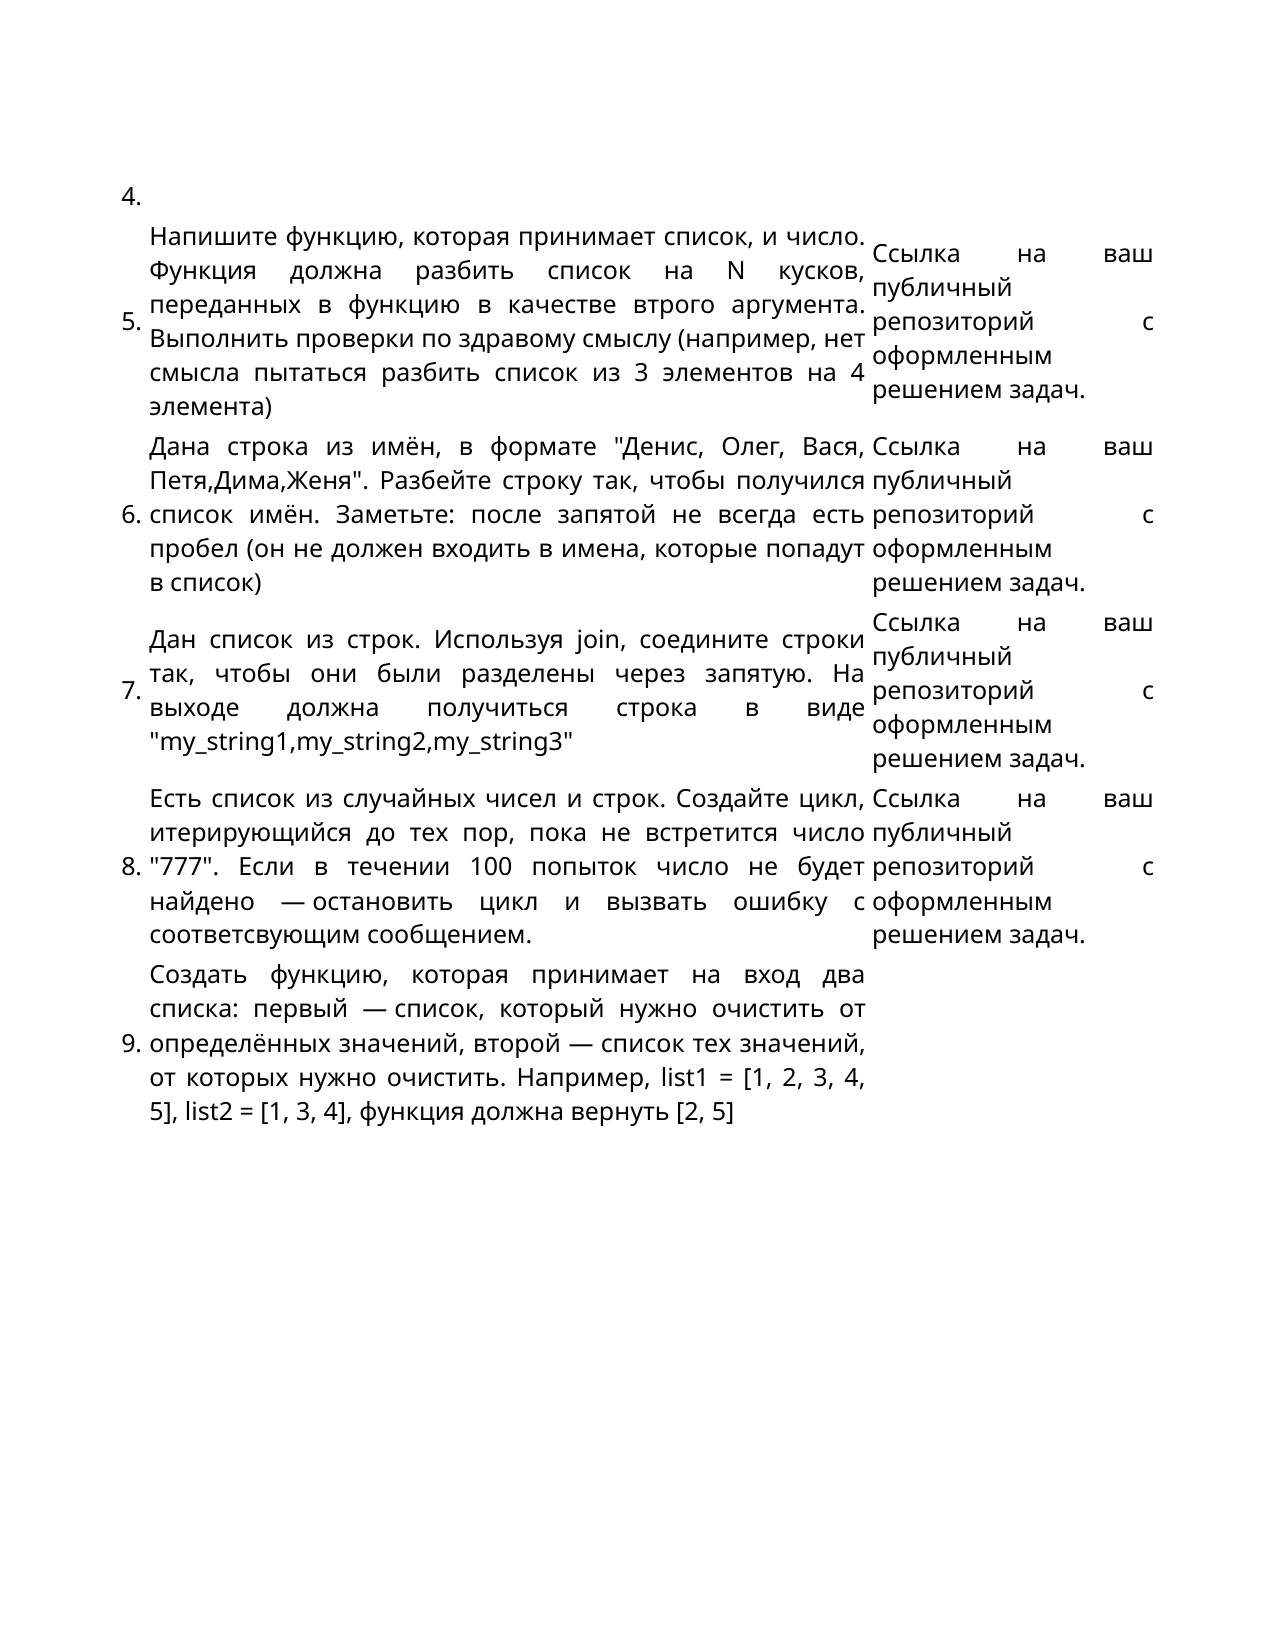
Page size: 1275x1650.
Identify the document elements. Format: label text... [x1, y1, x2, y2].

table_cell 9. [118, 954, 146, 1130]
table_cell 8. [118, 778, 146, 954]
table_cell 7. [118, 602, 146, 778]
table_header 4. [118, 176, 146, 216]
table_cell Создать функцию, которая принимает на вход два списка: первый — список, который нужно очистить от определённых значений, второй — список тех значений, от которых нужно очистить. Например, list1 = [1, 2, 3, 4, 5], list2 = [1, 3, 4], функция должна вернуть [2, 5] [146, 954, 869, 1130]
table_cell 6. [118, 426, 146, 602]
table_cell Ссылка на ваш публичный репозиторий с оформленным решением задач. [869, 602, 1157, 778]
table_cell [869, 954, 1157, 1130]
table_cell Ссылка на ваш публичный репозиторий с оформленным решением задач. [869, 216, 1157, 426]
table_cell Дан список из строк. Используя join, соедините строки так, чтобы они были разделены через запятую. На выходе должна получиться строка в виде "my_string1,my_string2,my_string3" [146, 602, 869, 778]
table_cell 5. [118, 216, 146, 426]
table_cell Ссылка на ваш публичный репозиторий с оформленным решением задач. [869, 778, 1157, 954]
table_header [146, 176, 869, 216]
table_cell Напишите функцию, которая принимает список, и число. Функция должна разбить список на N кусков, переданных в функцию в качестве втрого аргумента. Выполнить проверки по здравому смыслу (например, нет смысла пытаться разбить список из 3 элементов на 4 элемента) [146, 216, 869, 426]
table_cell Дана строка из имён, в формате "Денис, Олег, Вася, Петя,Дима,Женя". Разбейте строку так, чтобы получился список имён. Заметьте: после запятой не всегда есть пробел (он не должен входить в имена, которые попадут в список) [146, 426, 869, 602]
table_cell Есть список из случайных чисел и строк. Создайте цикл, итерирующийся до тех пор, пока не встретится число "777". Если в течении 100 попыток число не будет найдено — остановить цикл и вызвать ошибку с соответсвующим сообщением. [146, 778, 869, 954]
table_header [869, 176, 1157, 216]
table_cell Ссылка на ваш публичный репозиторий с оформленным решением задач. [869, 426, 1157, 602]
